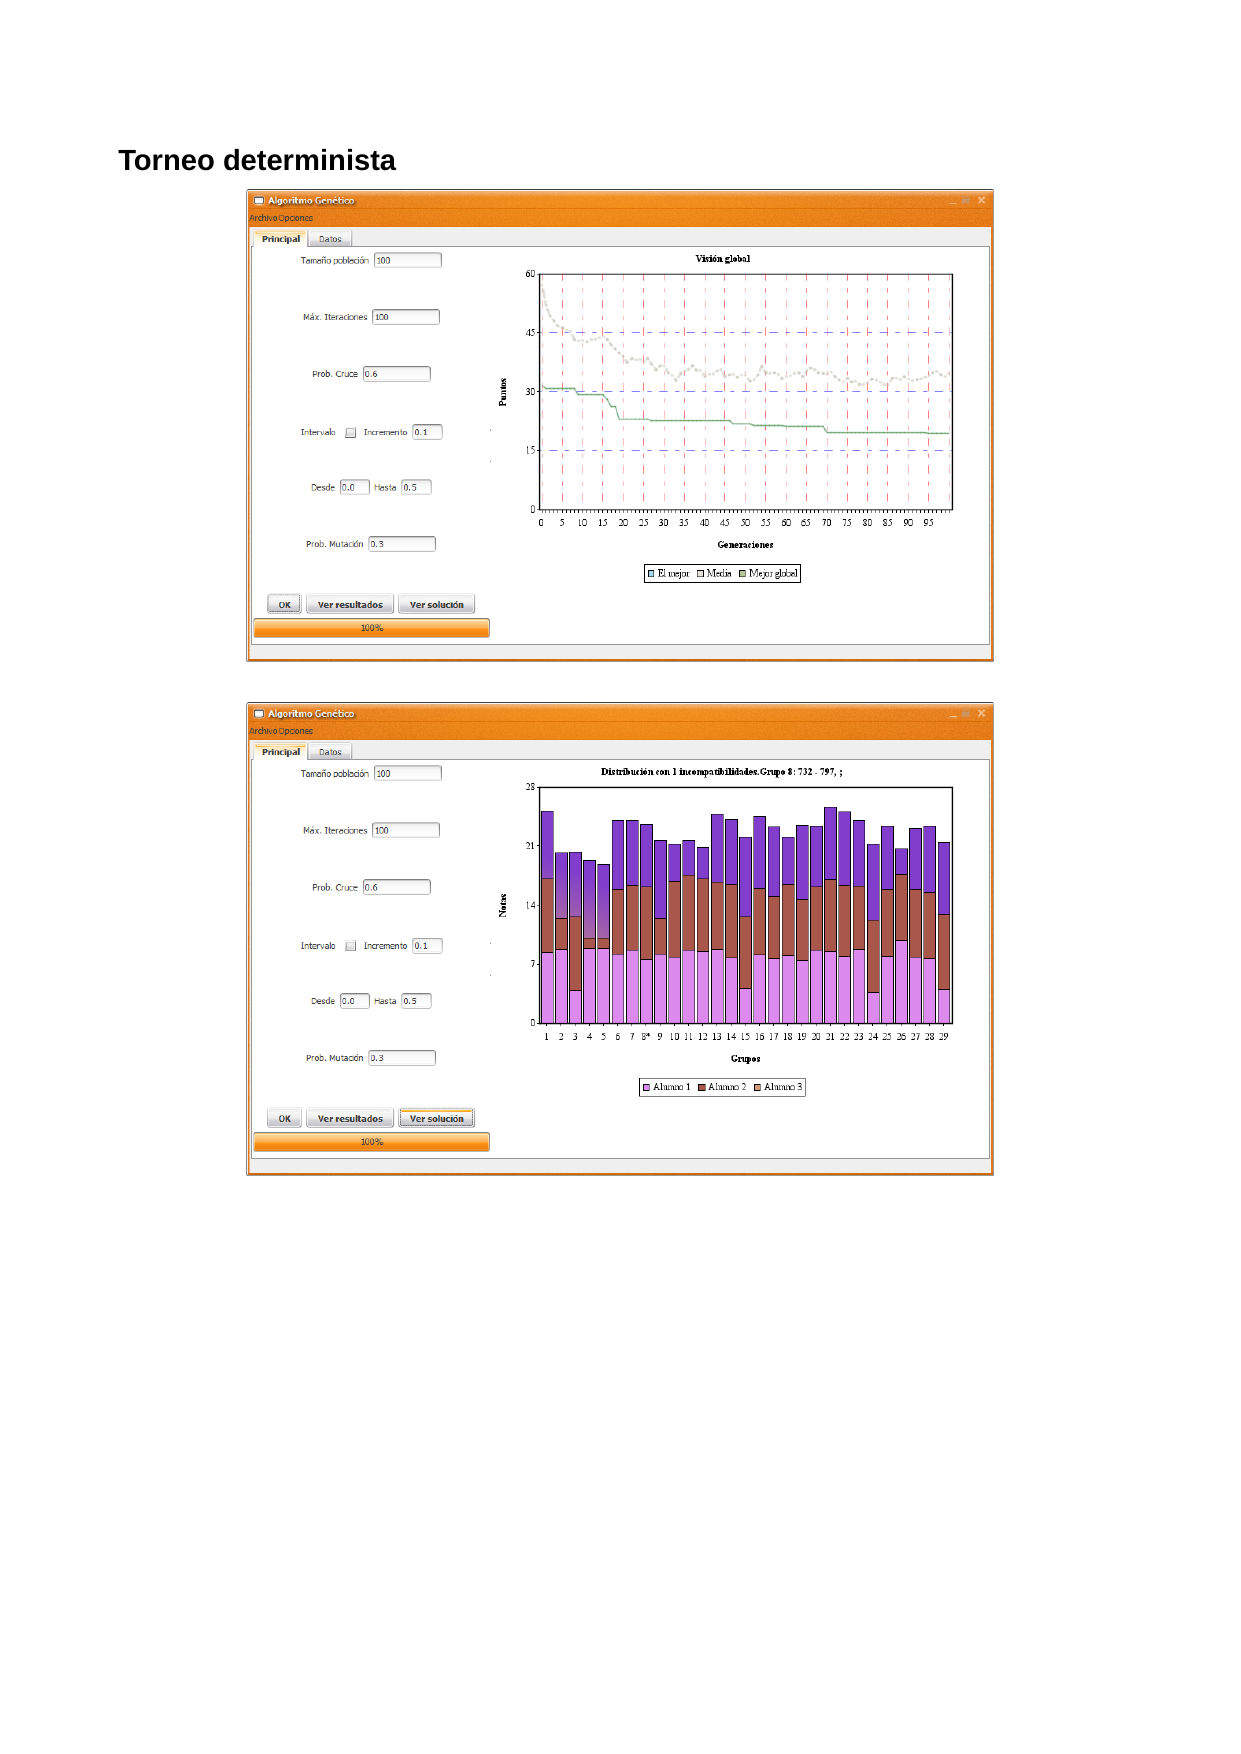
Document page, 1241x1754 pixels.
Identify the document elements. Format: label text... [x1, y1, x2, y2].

picture [246, 189, 994, 662]
subtitle Torneo determinista [118, 143, 1122, 177]
picture [246, 702, 994, 1176]
